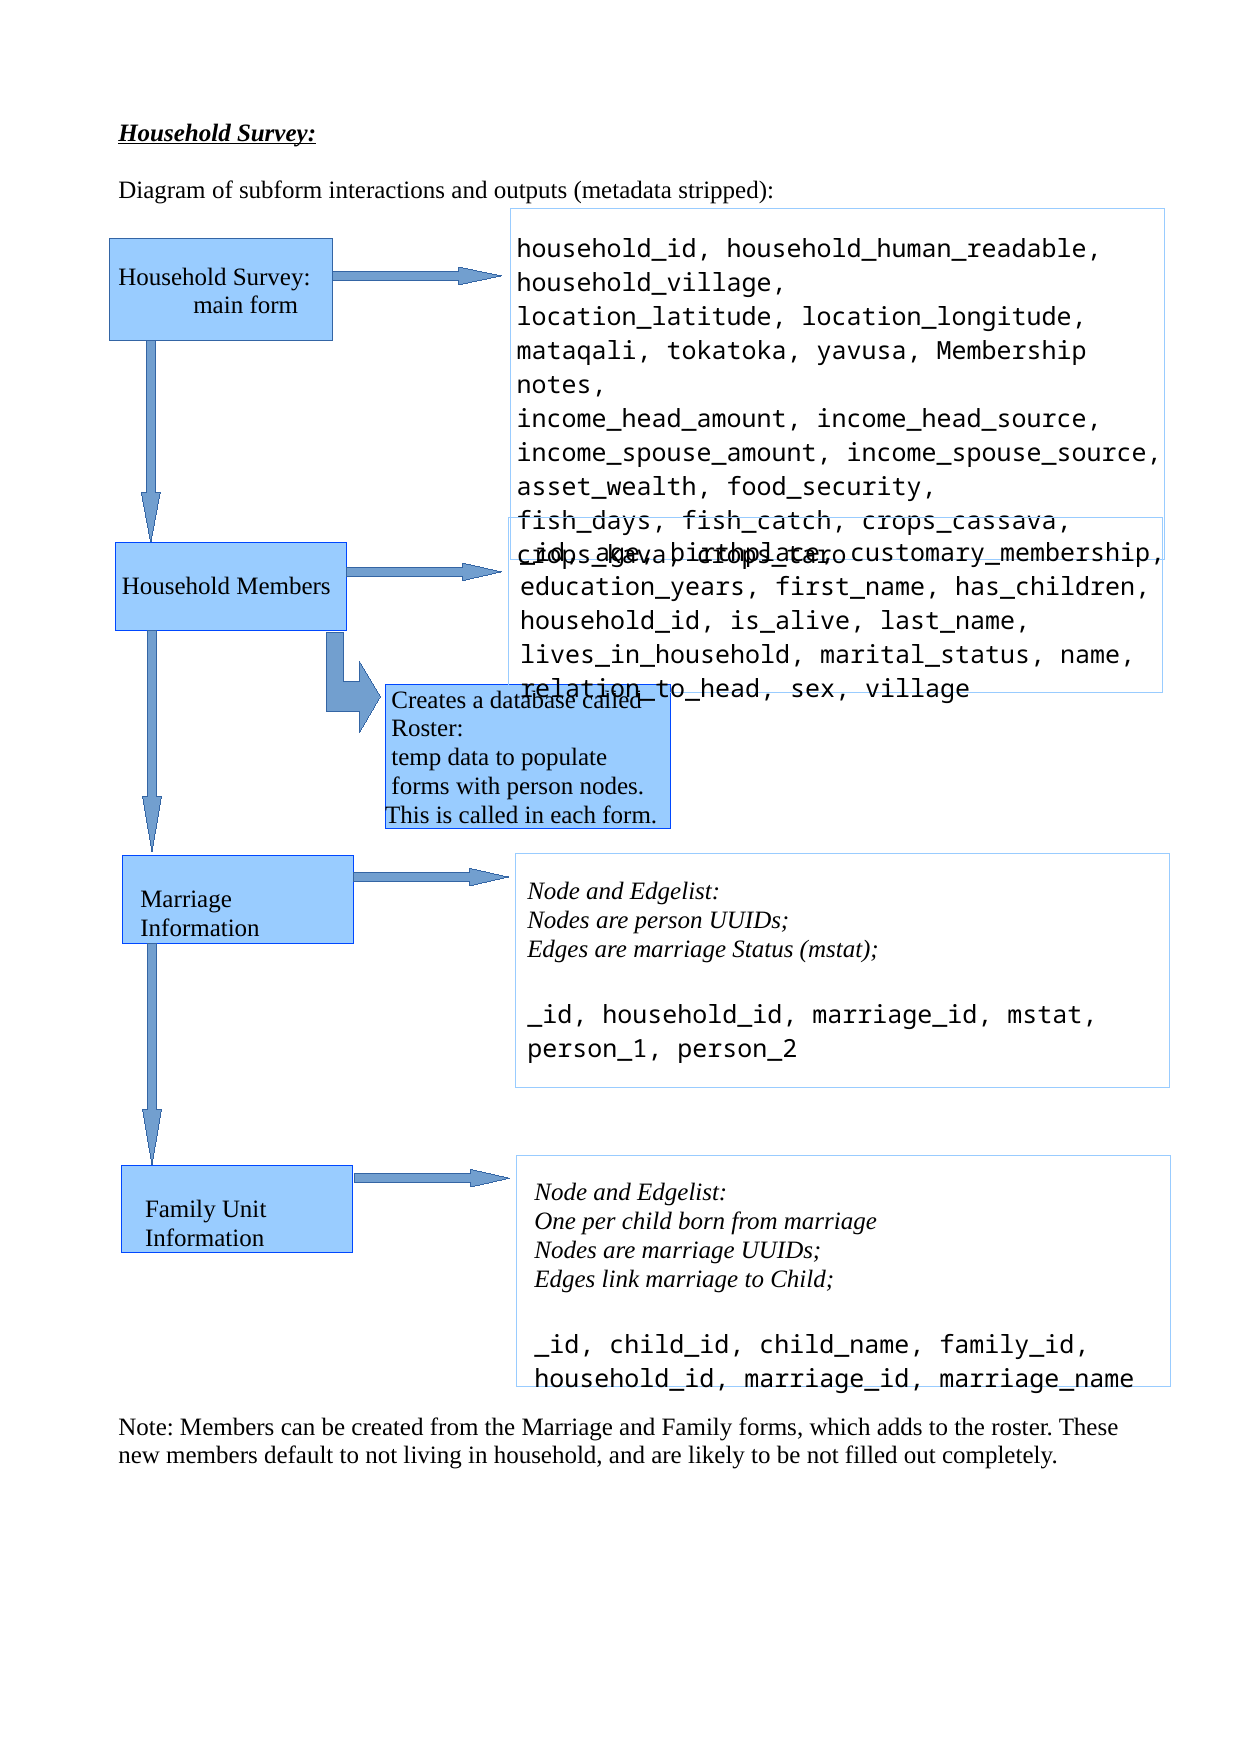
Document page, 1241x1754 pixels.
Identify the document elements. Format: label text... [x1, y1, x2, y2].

text main form [511, 291, 1122, 319]
text main form [333, 291, 510, 319]
text Note: Members can be created from the Marriage and Family forms, which adds to the roster. These new members default to not living in household, and are likely to be not filled out completely. [118, 1412, 1122, 1469]
text Household Survey: [333, 262, 510, 291]
text Household Survey: [118, 118, 1122, 147]
text Diagram of subform interactions and outputs (metadata stripped): [118, 176, 1122, 204]
text Household Survey: [511, 262, 1122, 291]
